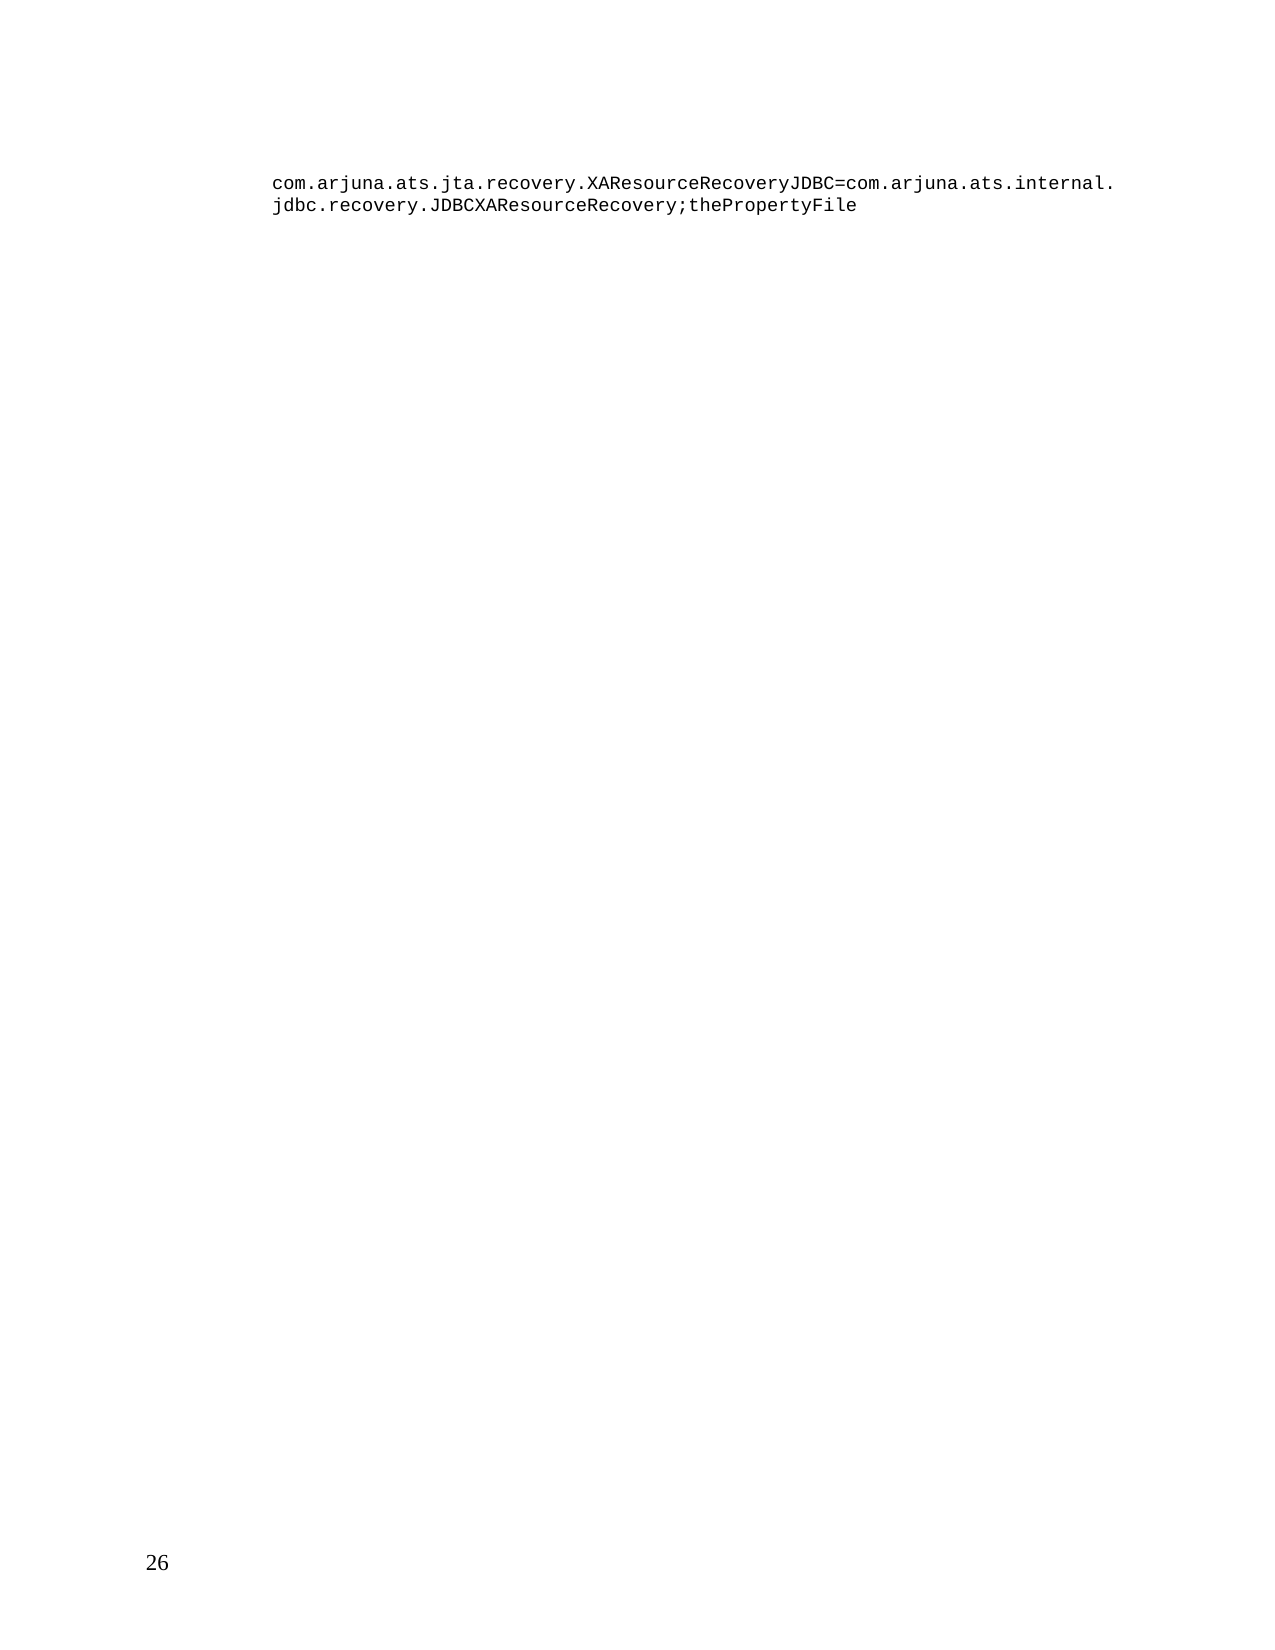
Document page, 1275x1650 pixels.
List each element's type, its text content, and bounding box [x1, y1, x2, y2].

text com.arjuna.ats.jta.recovery.XAResourceRecoveryJDBC=com.arjuna.ats.internal.jdbc.recovery.JDBCXAResourceRecovery;thePropertyFile [272, 174, 1122, 217]
